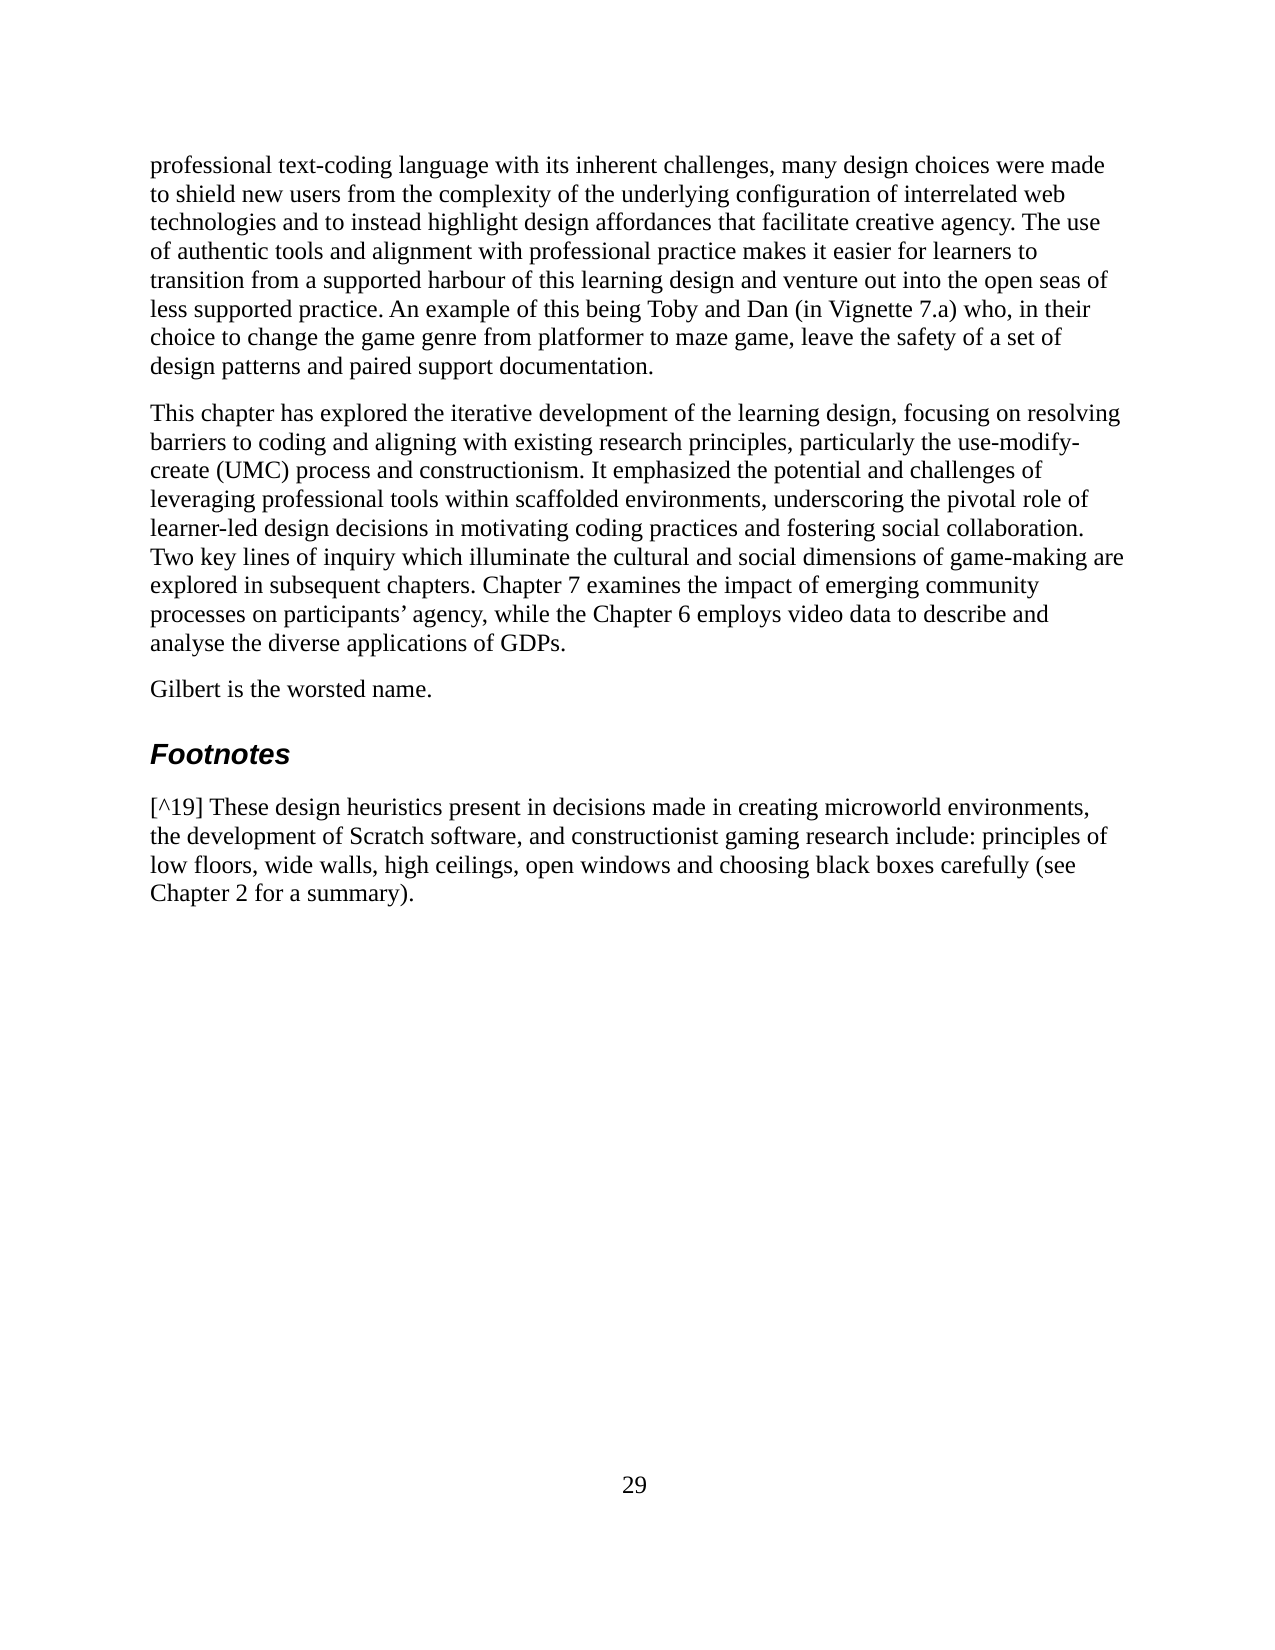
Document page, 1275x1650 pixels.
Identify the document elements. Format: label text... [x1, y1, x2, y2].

text [^19] These design heuristics present in decisions made in creating microworld environments, the development of Scratch software, and constructionist gaming research include: principles of low floors, wide walls, high ceilings, open windows and choosing black boxes carefully (see Chapter 2 for a summary). [150, 792, 1125, 907]
subtitle Footnotes [150, 737, 1125, 771]
text Gilbert is the worsted name. [150, 674, 1125, 703]
text This chapter has explored the iterative development of the learning design, focusing on resolving barriers to coding and aligning with existing research principles, particularly the use-modify-create (UMC) process and constructionism. It emphasized the potential and challenges of leveraging professional tools within scaffolded environments, underscoring the pivotal role of learner-led design decisions in motivating coding practices and fostering social collaboration. Two key lines of inquiry which illuminate the cultural and social dimensions of game-making are explored in subsequent chapters. Chapter 7 examines the impact of emerging community processes on participants’ agency, while the Chapter 6 employs video data to describe and analyse the diverse applications of GDPs. [150, 398, 1125, 657]
text professional text-coding language with its inherent challenges, many design choices were made to shield new users from the complexity of the underlying configuration of interrelated web technologies and to instead highlight design affordances that facilitate creative agency. The use of authentic tools and alignment with professional practice makes it easier for learners to transition from a supported harbour of this learning design and venture out into the open seas of less supported practice. An example of this being Toby and Dan (in Vignette 7.a) who, in their choice to change the game genre from platformer to maze game, leave the safety of a set of design patterns and paired support documentation. [150, 150, 1125, 380]
